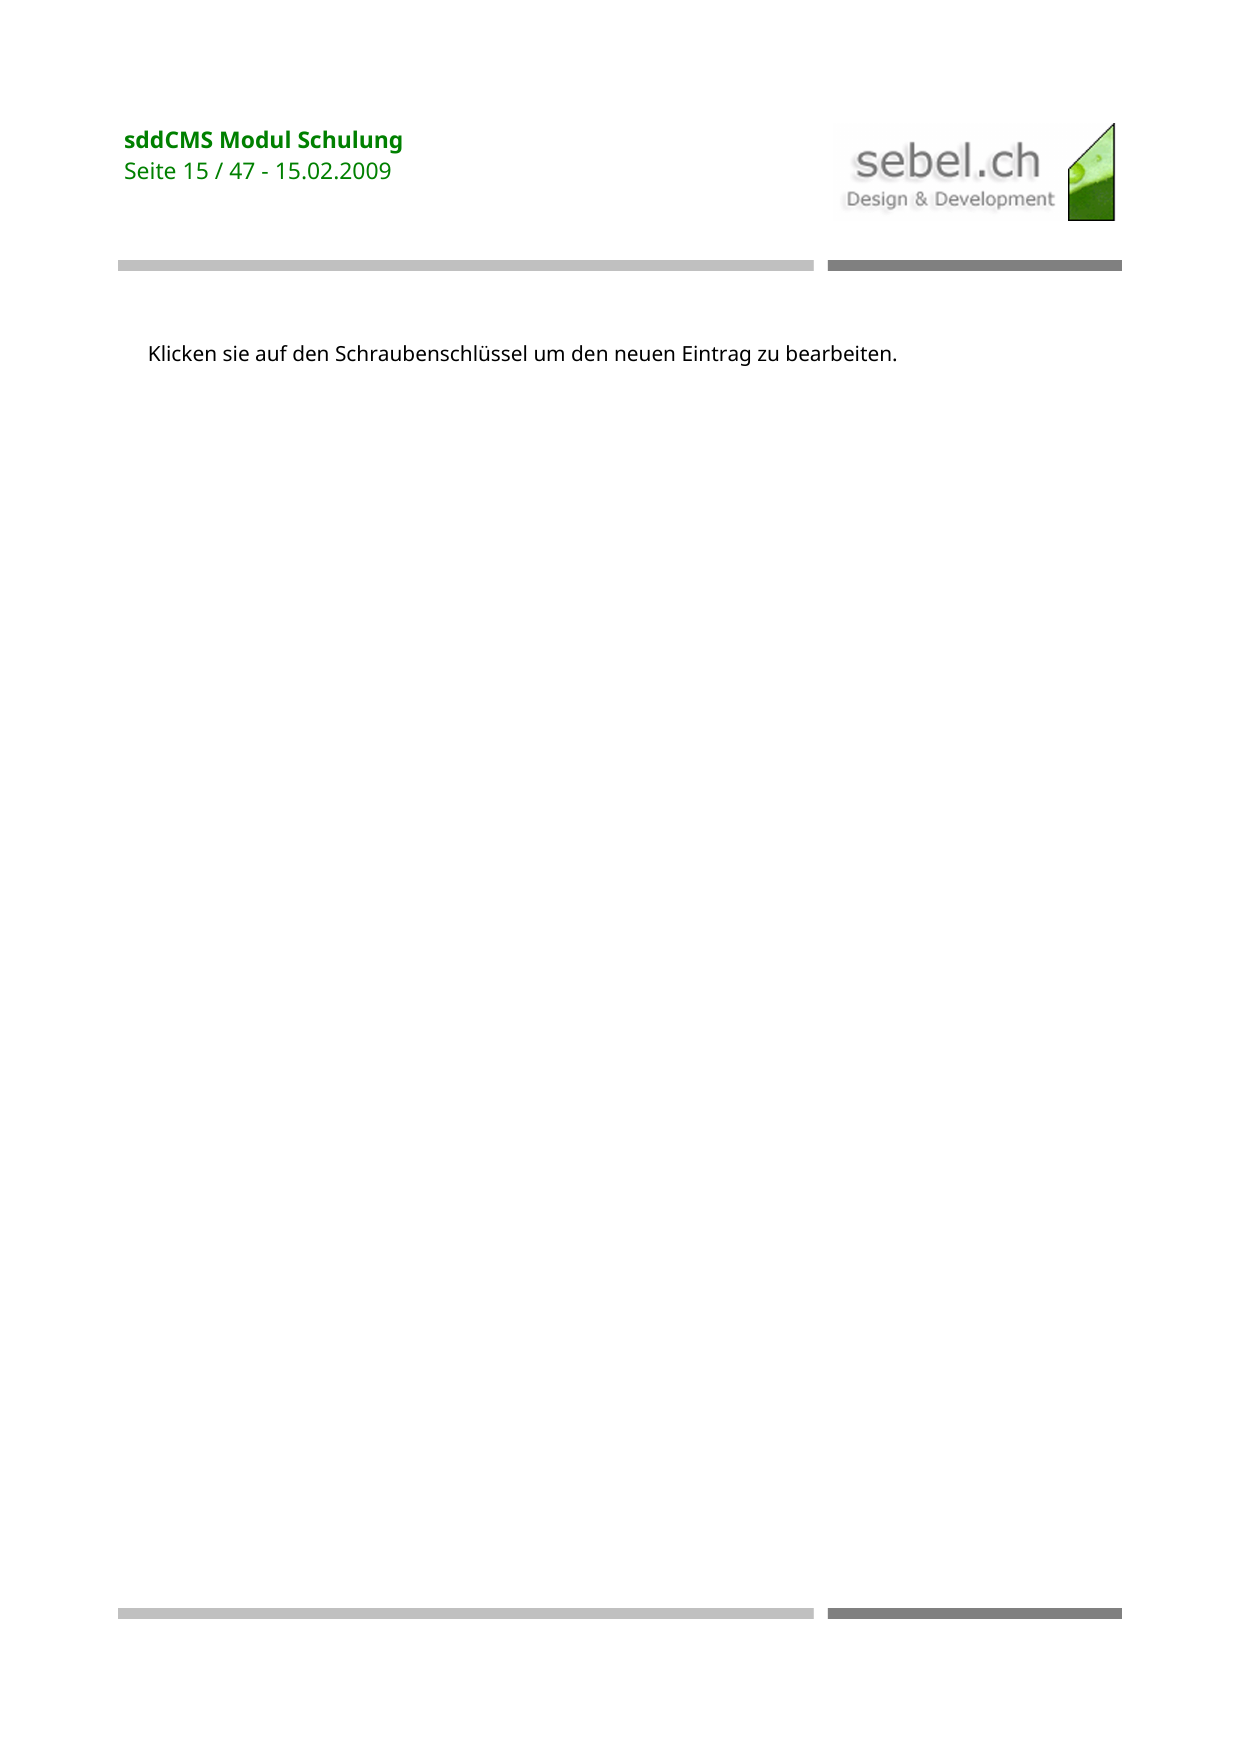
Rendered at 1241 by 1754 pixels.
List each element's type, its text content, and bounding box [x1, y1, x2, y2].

picture [118, 1608, 1122, 1619]
text Klicken sie auf den Schraubenschlüssel um den neuen Eintrag zu bearbeiten. [148, 339, 1122, 368]
picture [118, 260, 1122, 271]
